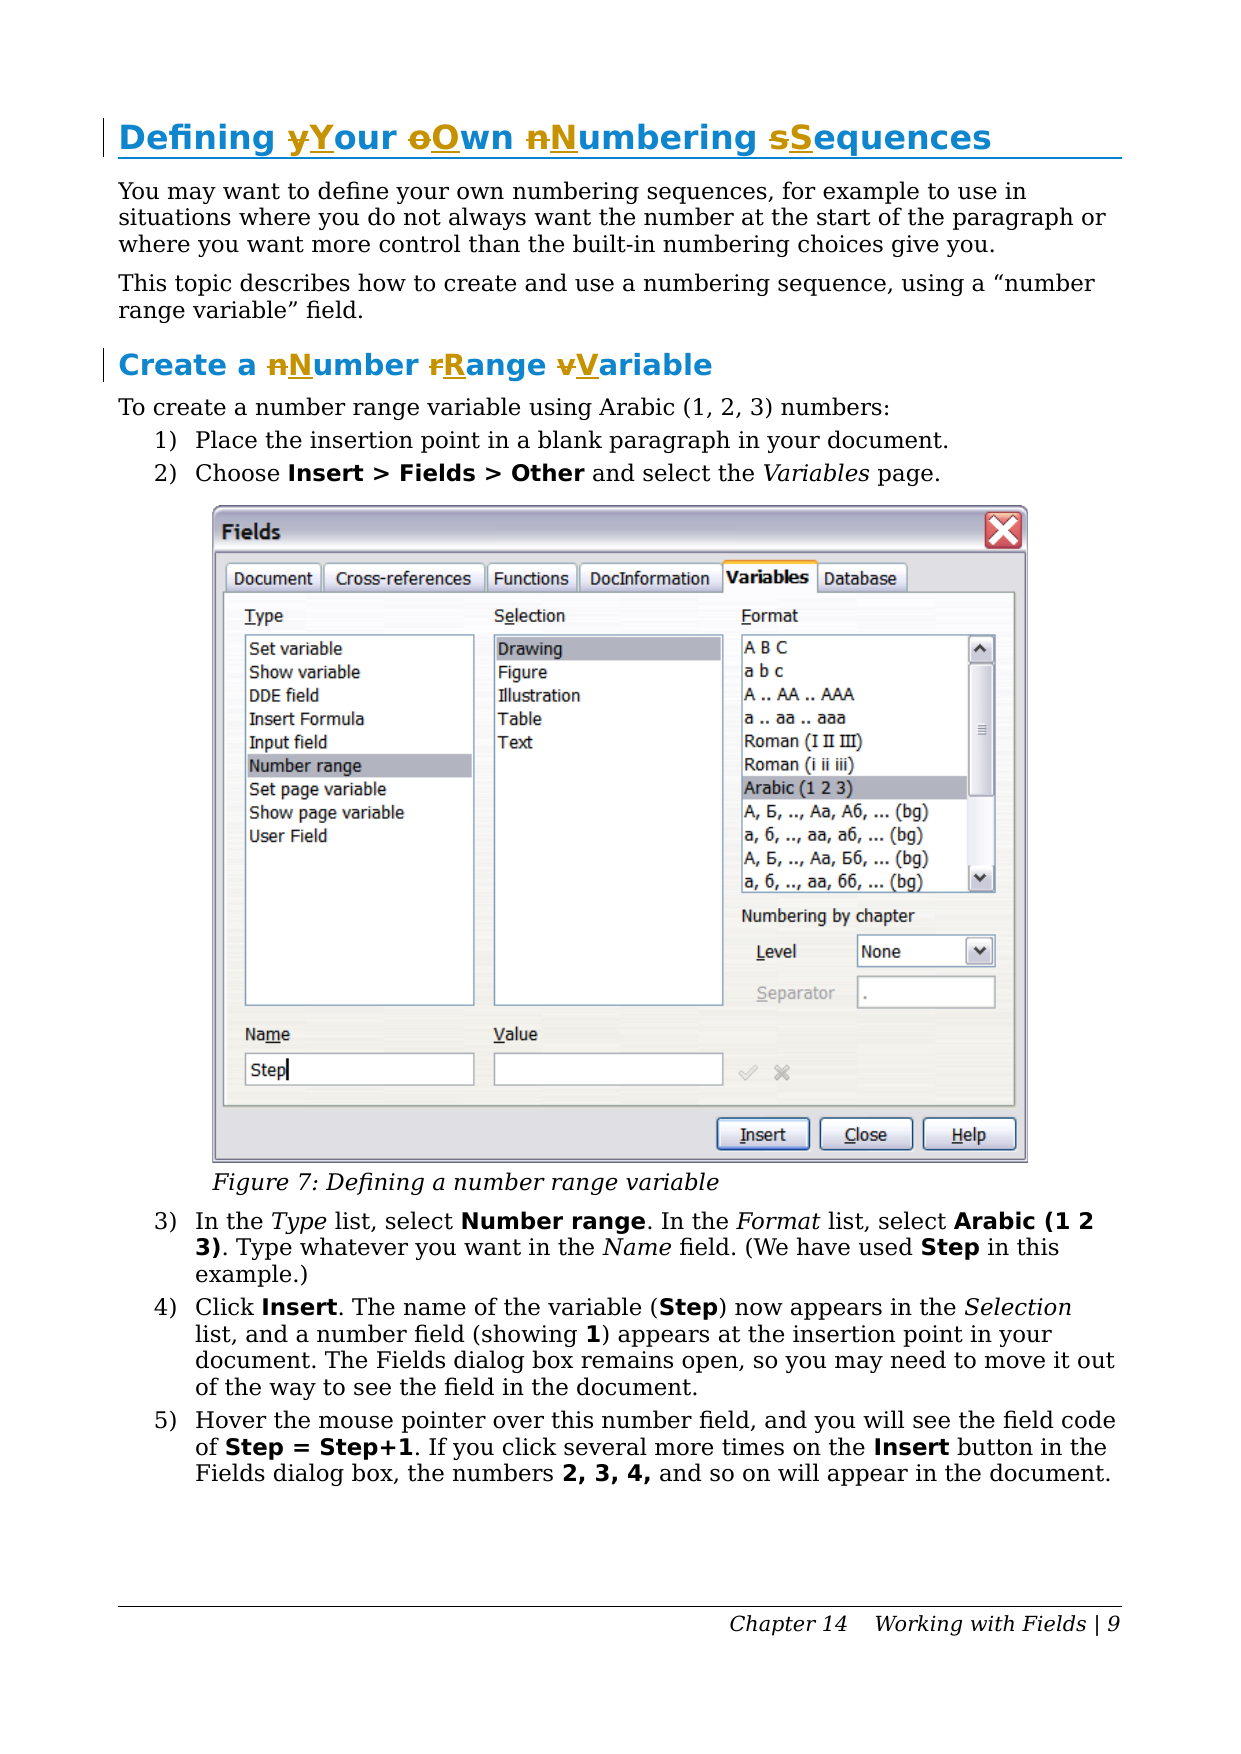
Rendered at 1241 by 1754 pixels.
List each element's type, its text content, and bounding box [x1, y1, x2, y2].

picture [212, 505, 1028, 1163]
list Click Insert. The name of the variable (Step) now appears in the Selection list, and a number field (showing 1) appears at the insertion point in your document. The Fields dialog box remains open, so you may need to move it out of the way to see the field in the document. [177, 1294, 1122, 1401]
list In the Type list, select Number range. In the Format list, select Arabic (1 2 3). Type whatever you want in the Name field. (We have used Step in this example.) [177, 1208, 1122, 1288]
list Choose Insert > Fields > Other and select the Variables page. [177, 460, 1122, 487]
subtitle Defining Your Own Numbering Sequences [118, 118, 1122, 157]
list To create a number range variable using Arabic (1, 2, 3) numbers: [118, 394, 1122, 421]
list Hover the mouse pointer over this number field, and you will see the field code of Step = Step+1. If you click several more times on the Insert button in the Fields dialog box, the numbers 2, 3, 4, and so on will appear in the document. [177, 1407, 1122, 1487]
text This topic describes how to create and use a numbering sequence, using a “number range variable” field. [118, 270, 1122, 324]
text Figure 7: Defining a number range variable [212, 1169, 1028, 1195]
text You may want to define your own numbering sequences, for example to use in situations where you do not always want the number at the start of the paragraph or where you want more control than the built-in numbering choices give you. [118, 178, 1122, 258]
list Place the insertion point in a blank paragraph in your document. [177, 427, 1122, 454]
subtitle Create a Number Range Variable [118, 348, 1122, 382]
